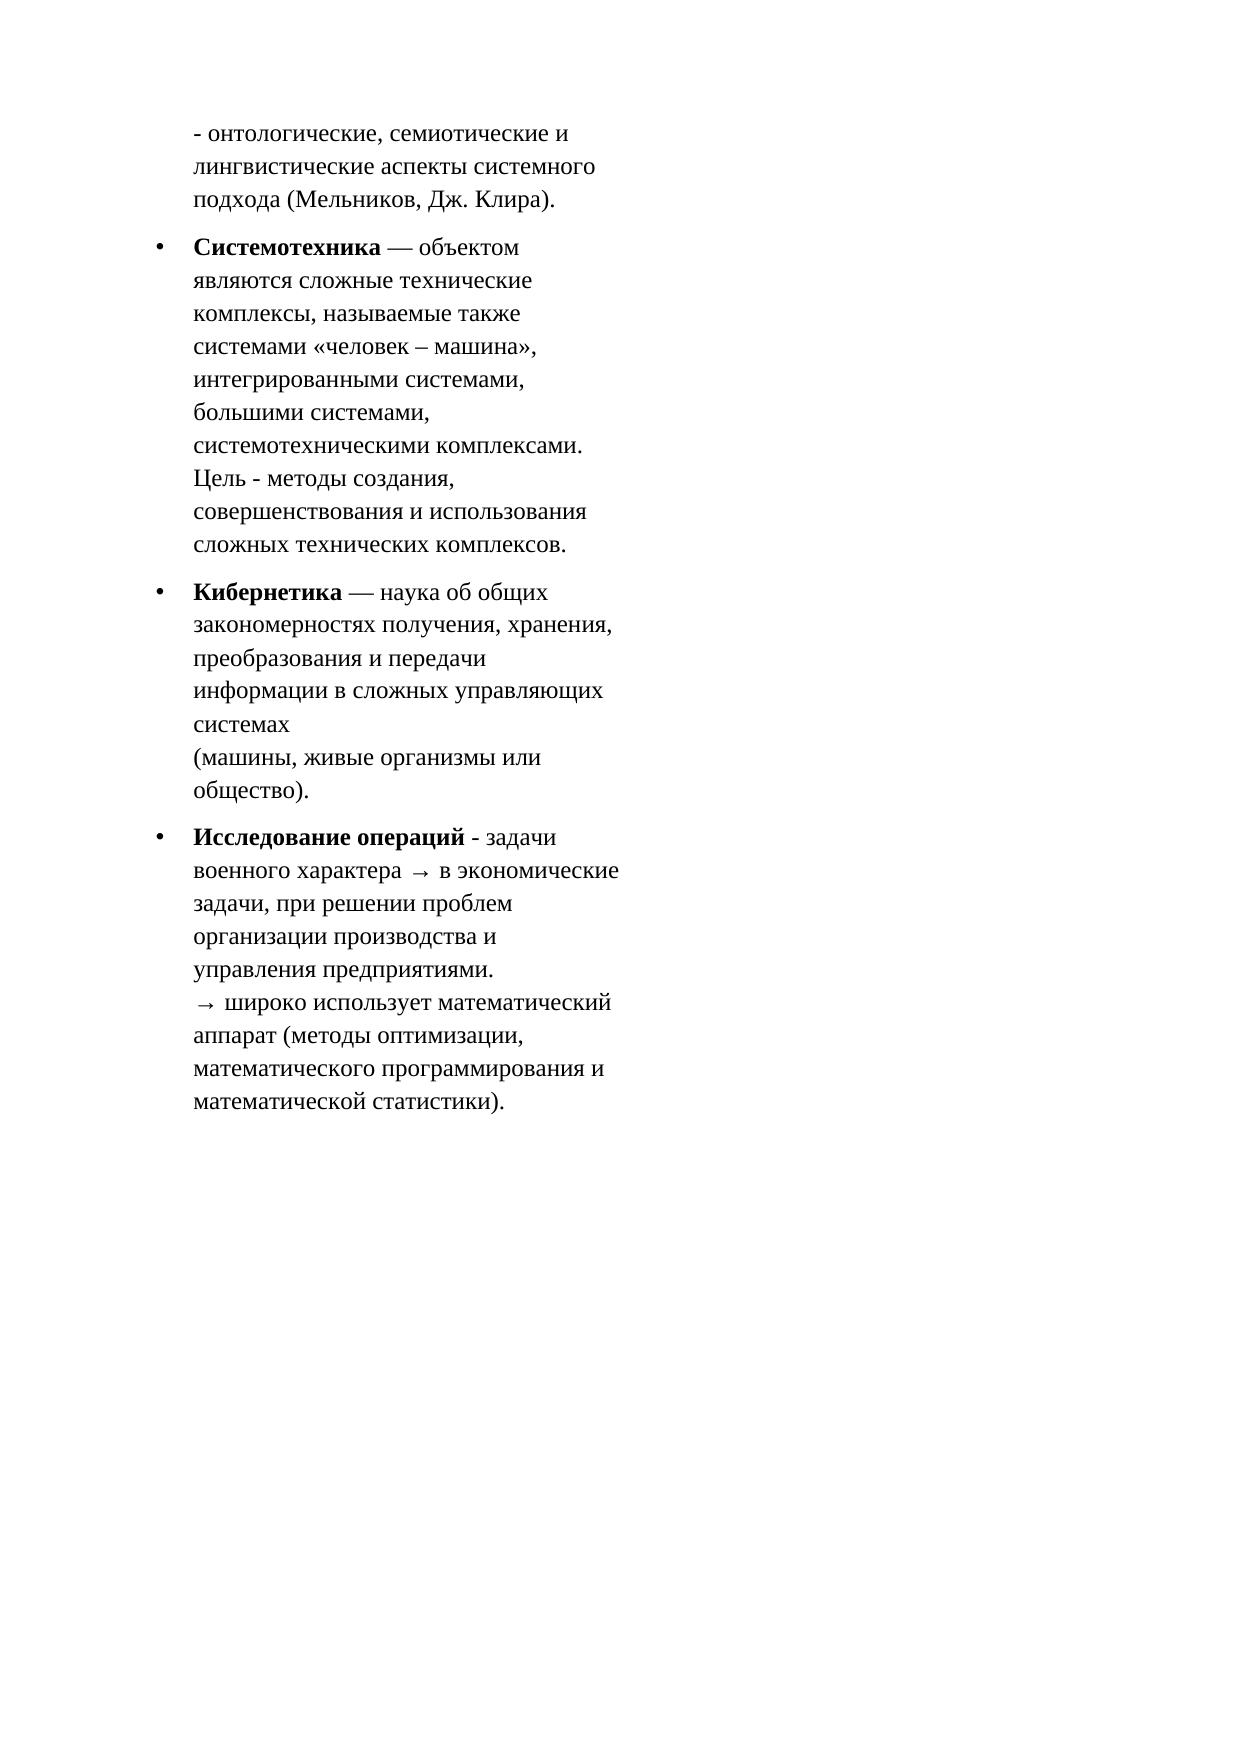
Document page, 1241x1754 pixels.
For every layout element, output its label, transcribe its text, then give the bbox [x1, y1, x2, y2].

list - онтологические, семиотические и лингвистические аспекты системного подхода (Мельников, Дж. Клира). [156, 118, 620, 213]
list Системотехника — объектом являются сложные технические комплексы, называемые также системами «человек – машина», интегрированными системами, большими системами, системотехническими комплексами. Цель - методы создания, совершенствования и использования сложных технических комплексов. [156, 232, 620, 558]
list Кибернетика — наука об общих закономерностях получения, хранения, преобразования и передачи информации в сложных управляющих системах (машины, живые организмы или общество). [156, 577, 620, 803]
list Исследование операций - задачи военного характера → в экономические задачи, при решении проблем организации производства и управления предприятиями. → широко использует математический аппарат (методы оптимизации, математического программирования и математической статистики). [156, 822, 620, 1115]
